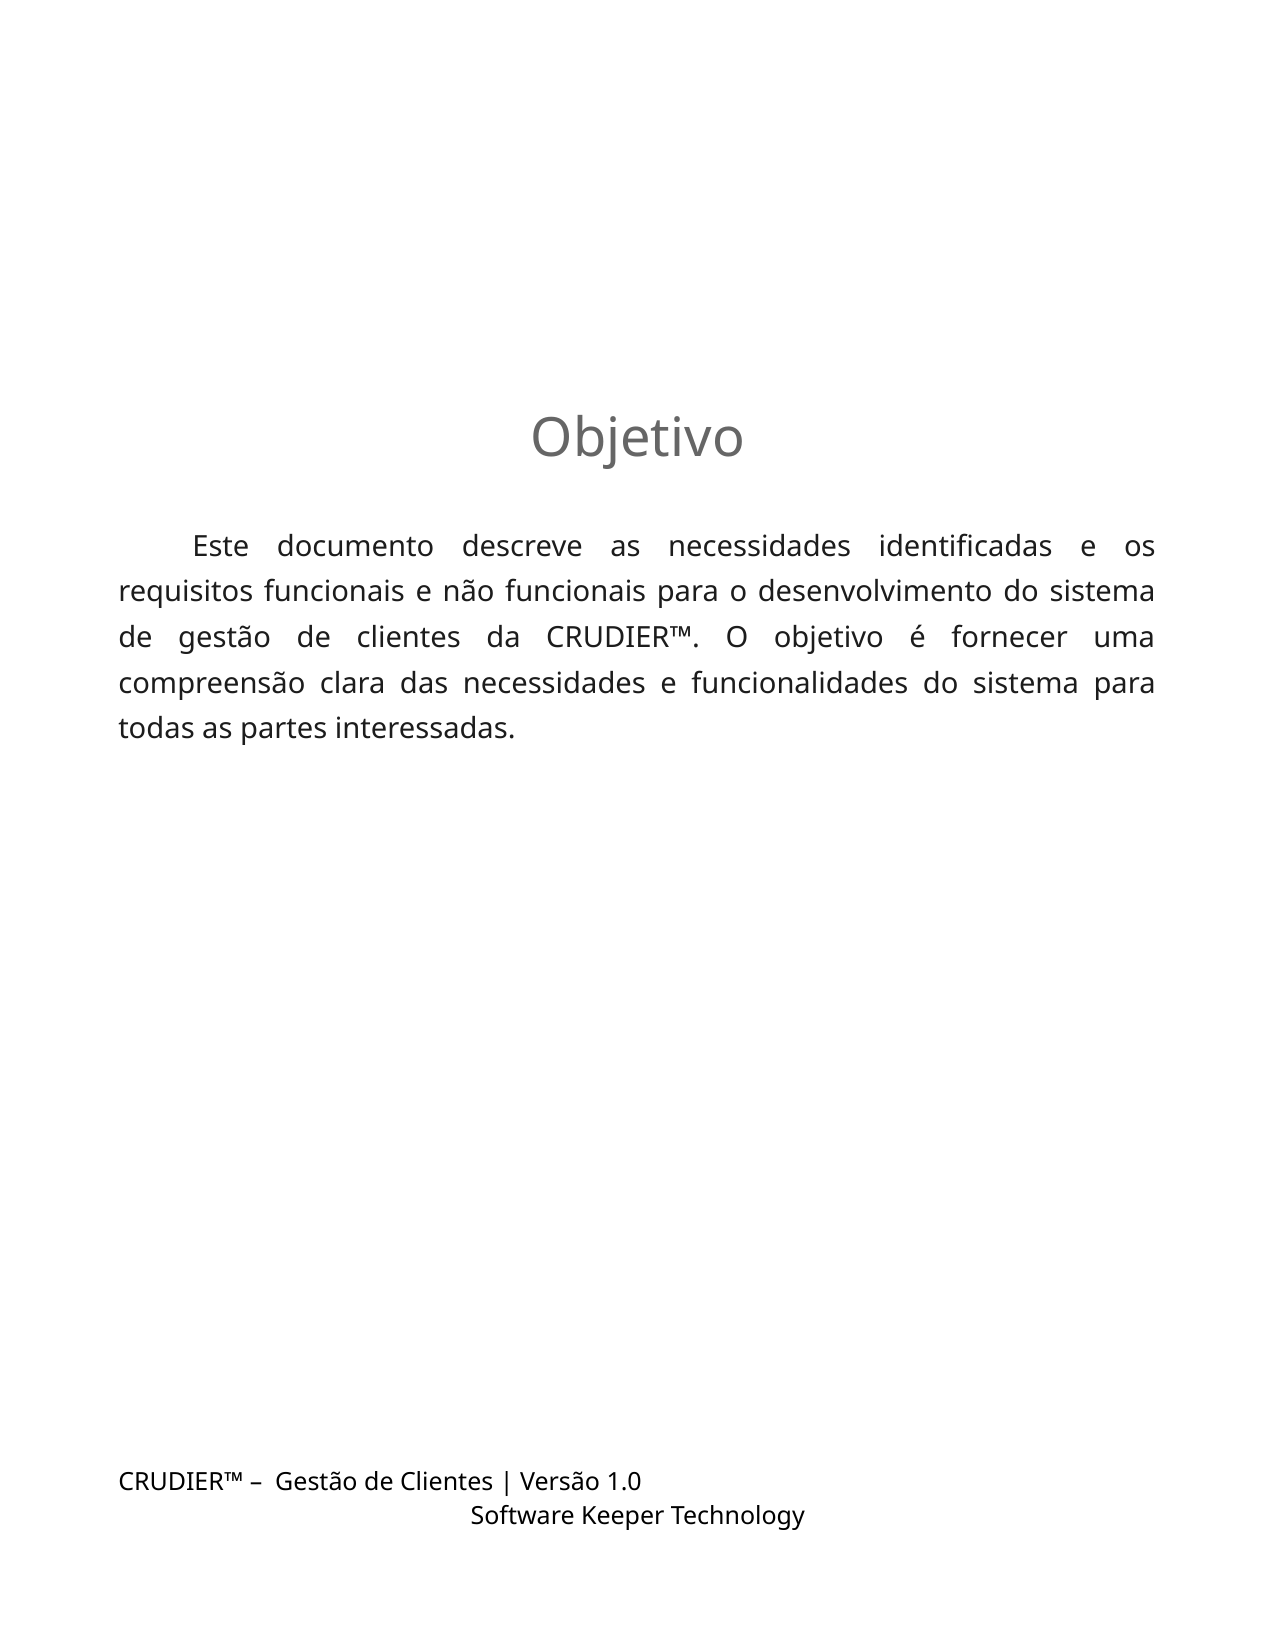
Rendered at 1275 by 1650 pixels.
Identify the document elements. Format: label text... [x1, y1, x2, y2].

text Este documento descreve as necessidades identificadas e os requisitos funcionais e não funcionais para o desenvolvimento do sistema de gestão de clientes da CRUDIER™. O objetivo é fornecer uma compreensão clara das necessidades e funcionalidades do sistema para todas as partes interessadas. [118, 525, 1157, 747]
subtitle Objetivo [118, 398, 1157, 472]
